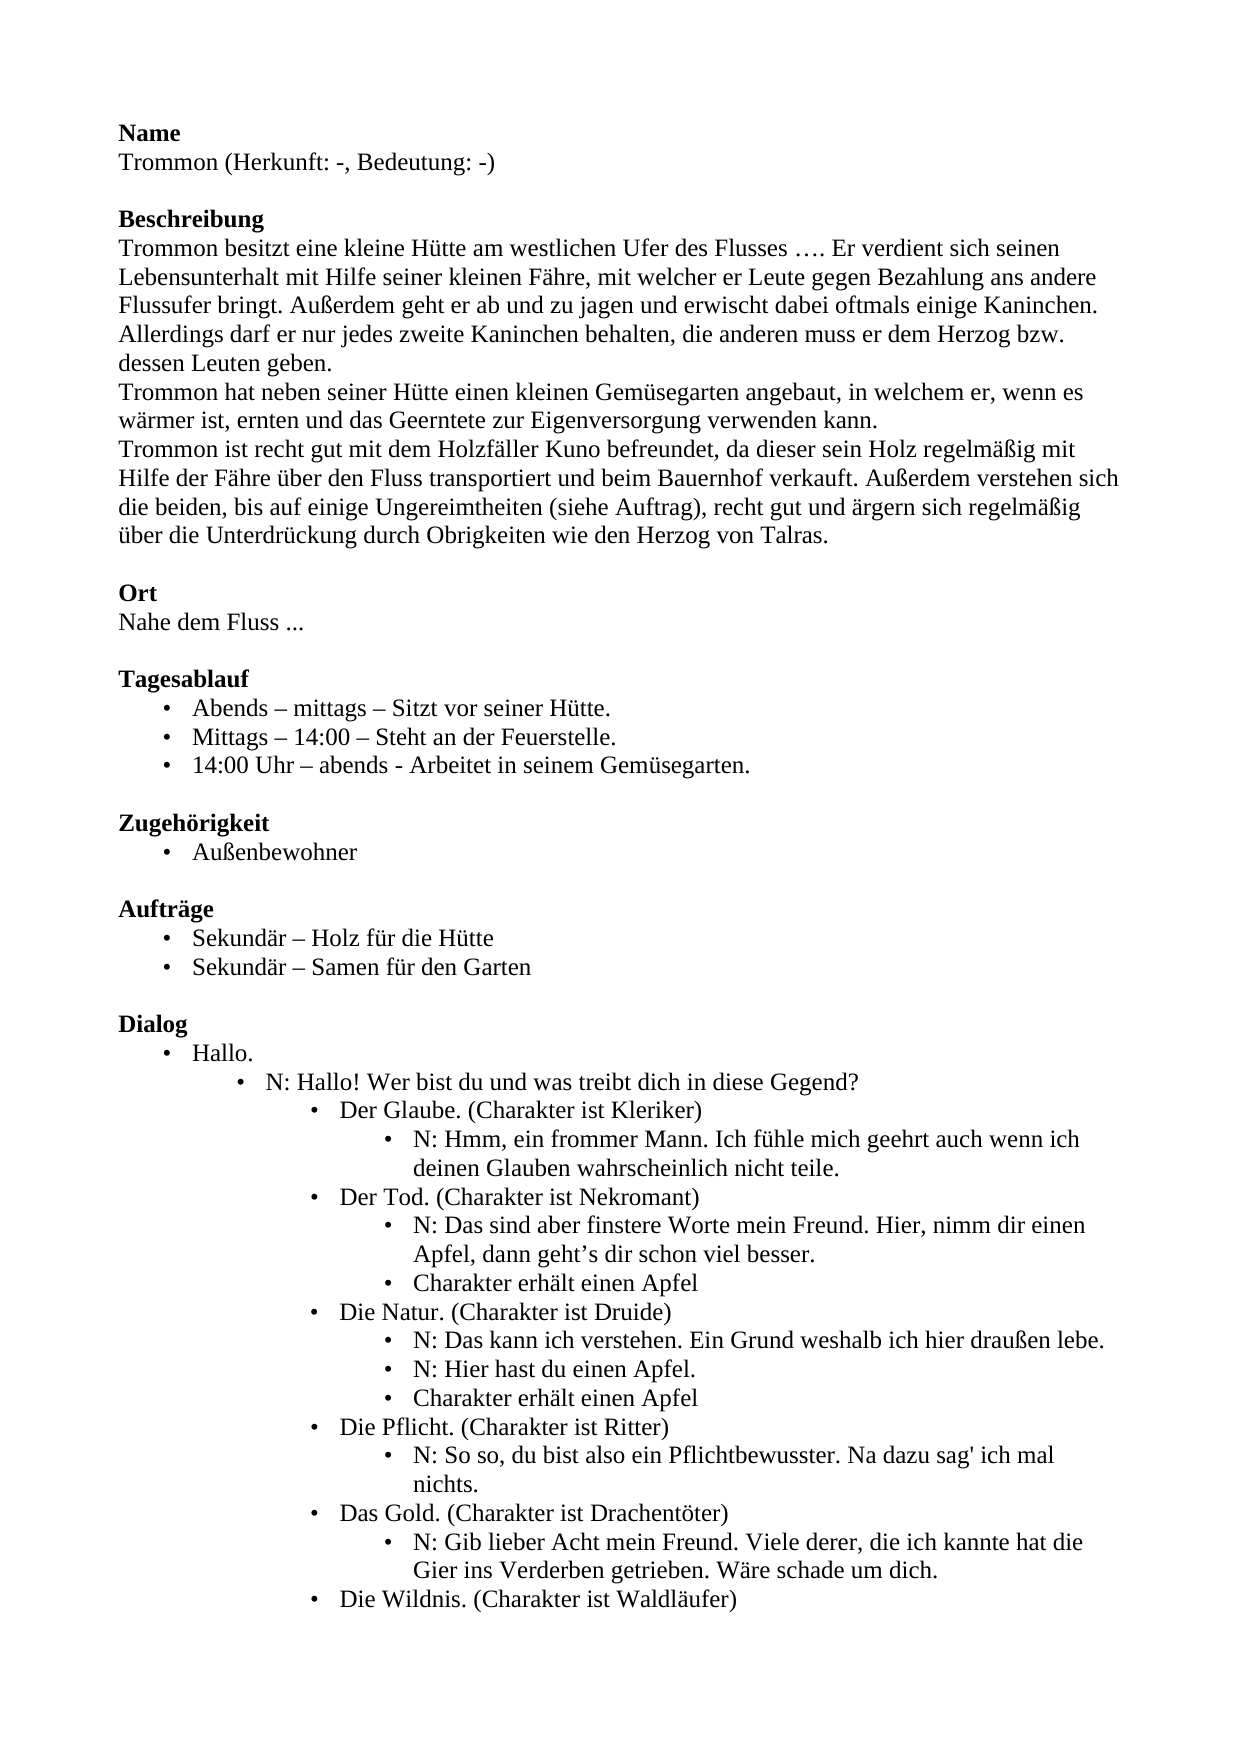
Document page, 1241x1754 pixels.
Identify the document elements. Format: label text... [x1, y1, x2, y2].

text Nahe dem Fluss ... [118, 607, 1122, 636]
text Trommon hat neben seiner Hütte einen kleinen Gemüsegarten angebaut, in welchem er, wenn es wärmer ist, ernten und das Geerntete zur Eigenversorgung verwenden kann. [118, 377, 1122, 434]
list Abends – mittags – Sitzt vor seiner Hütte. [162, 693, 1122, 722]
list Außenbewohner [162, 837, 1122, 866]
text Name [118, 118, 1122, 147]
text Trommon ist recht gut mit dem Holzfäller Kuno befreundet, da dieser sein Holz regelmäßig mit Hilfe der Fähre über den Fluss transportiert und beim Bauernhof verkauft. Außerdem verstehen sich die beiden, bis auf einige Ungereimtheiten (siehe Auftrag), recht gut und ärgern sich regelmäßig über die Unterdrückung durch Obrigkeiten wie den Herzog von Talras. [118, 434, 1122, 549]
list N: Gib lieber Acht mein Freund. Viele derer, die ich kannte hat die Gier ins Verderben getrieben. Wäre schade um dich. [383, 1527, 1122, 1584]
list Charakter erhält einen Apfel [383, 1383, 1122, 1412]
text Zugehörigkeit [118, 808, 1122, 837]
list N: Hier hast du einen Apfel. [383, 1354, 1122, 1383]
list Sekundär – Samen für den Garten [162, 952, 1122, 981]
text Trommon besitzt eine kleine Hütte am westlichen Ufer des Flusses …. Er verdient sich seinen Lebensunterhalt mit Hilfe seiner kleinen Fähre, mit welcher er Leute gegen Bezahlung ans andere Flussufer bringt. Außerdem geht er ab und zu jagen und erwischt dabei oftmals einige Kaninchen. Allerdings darf er nur jedes zweite Kaninchen behalten, die anderen muss er dem Herzog bzw. dessen Leuten geben. [118, 233, 1122, 377]
list Charakter erhält einen Apfel [383, 1268, 1122, 1297]
text Tagesablauf [118, 664, 1122, 693]
list Sekundär – Holz für die Hütte [162, 923, 1122, 952]
list Das Gold. (Charakter ist Drachentöter) [310, 1498, 1122, 1527]
list Mittags – 14:00 – Steht an der Feuerstelle. [162, 722, 1122, 751]
list Die Wildnis. (Charakter ist Waldläufer) [310, 1584, 1122, 1613]
list N: Hallo! Wer bist du und was treibt dich in diese Gegend? [236, 1067, 1122, 1096]
text Beschreibung [118, 204, 1122, 233]
list 14:00 Uhr – abends - Arbeitet in seinem Gemüsegarten. [162, 751, 1122, 779]
list N: Das sind aber finstere Worte mein Freund. Hier, nimm dir einen Apfel, dann geht’s dir schon viel besser. [383, 1211, 1122, 1268]
text Trommon (Herkunft: -, Bedeutung: -) [118, 147, 1122, 176]
text Dialog [118, 1009, 1122, 1038]
list Hallo. [162, 1038, 1122, 1067]
list Die Pflicht. (Charakter ist Ritter) [310, 1412, 1122, 1441]
text Ort [118, 578, 1122, 607]
list Die Natur. (Charakter ist Druide) [309, 1297, 1122, 1326]
list Der Tod. (Charakter ist Nekromant) [310, 1182, 1122, 1211]
text Aufträge [118, 894, 1122, 923]
list N: So so, du bist also ein Pflichtbewusster. Na dazu sag' ich mal nichts. [383, 1441, 1122, 1498]
list N: Das kann ich verstehen. Ein Grund weshalb ich hier draußen lebe. [383, 1326, 1122, 1354]
list Der Glaube. (Charakter ist Kleriker) [310, 1096, 1122, 1124]
list N: Hmm, ein frommer Mann. Ich fühle mich geehrt auch wenn ich deinen Glauben wahrscheinlich nicht teile. [383, 1124, 1122, 1182]
